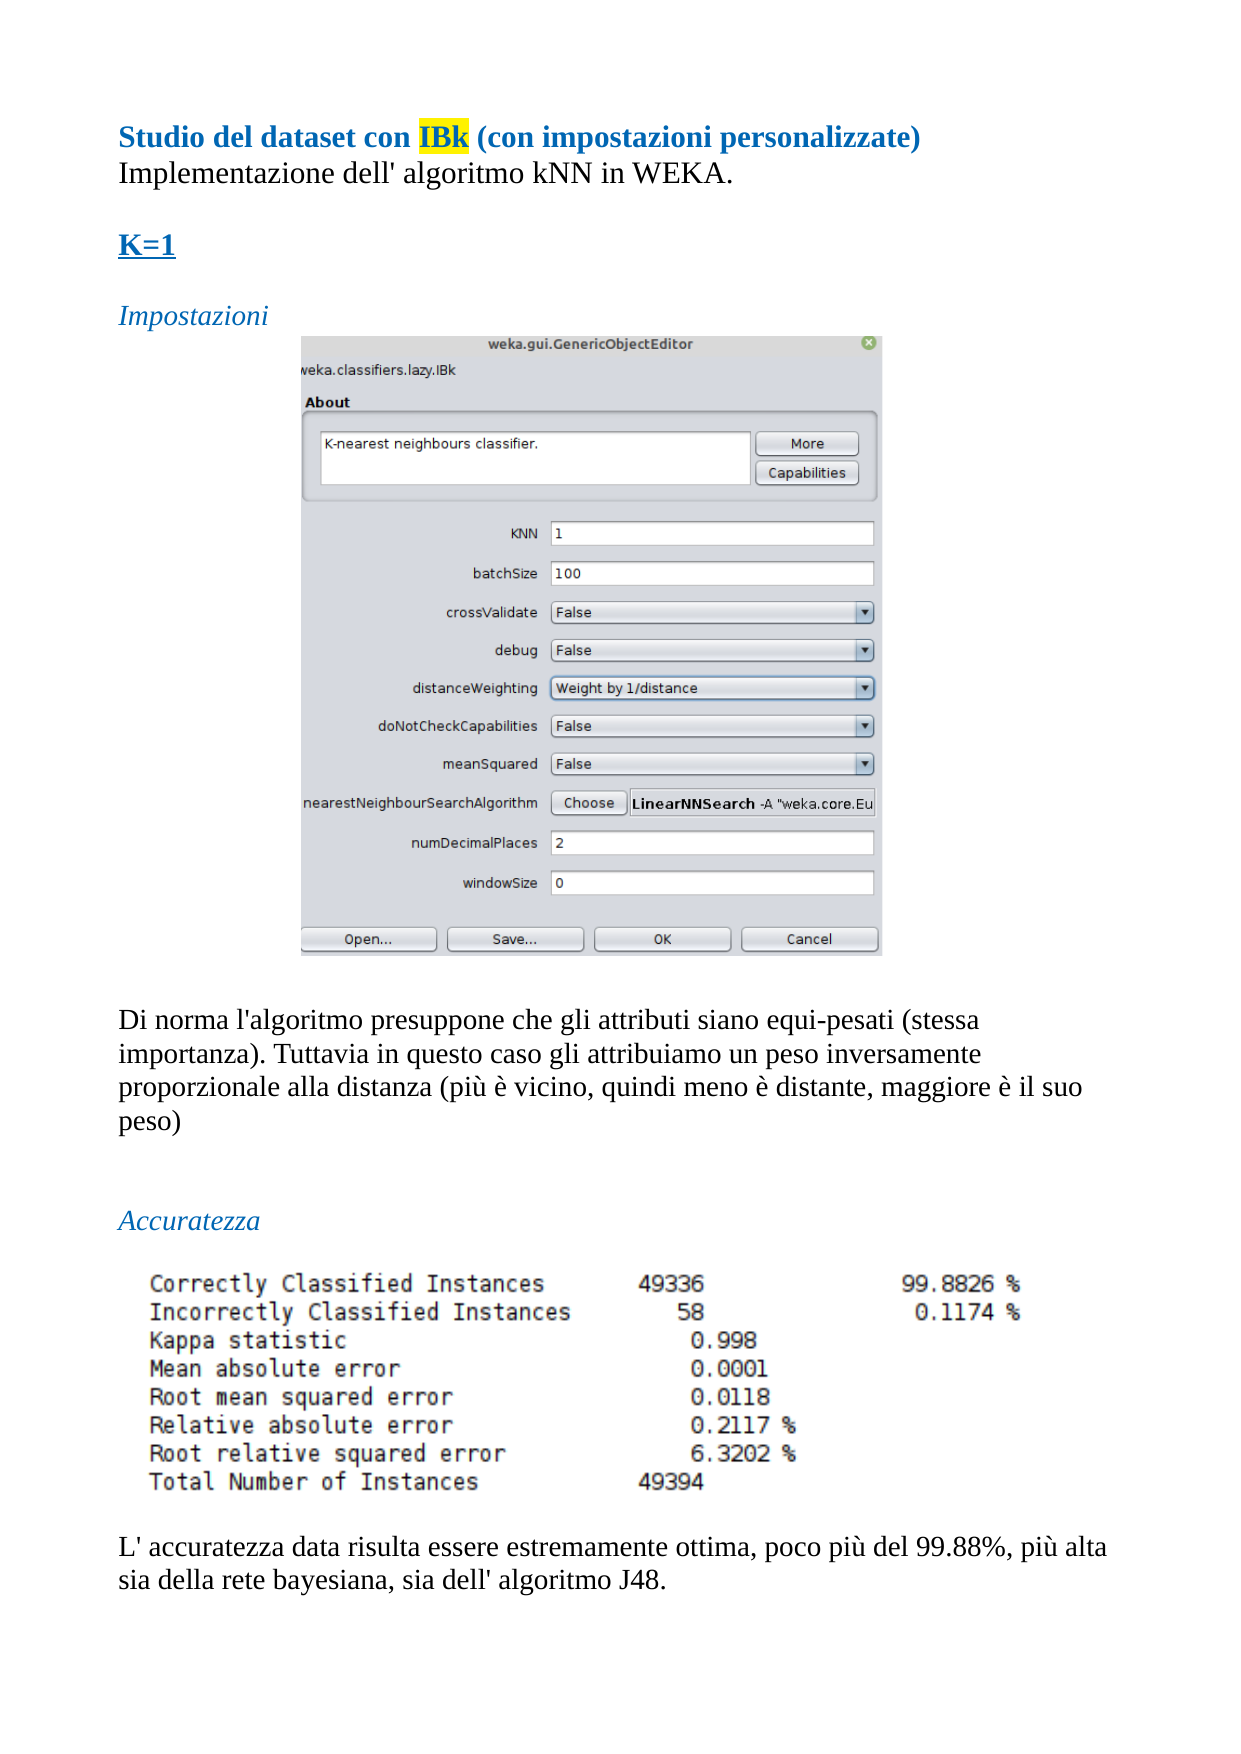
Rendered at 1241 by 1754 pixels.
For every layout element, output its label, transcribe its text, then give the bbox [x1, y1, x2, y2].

text Studio del dataset con IBk (con impostazioni personalizzate) [118, 118, 1122, 154]
text K=1 [118, 226, 1122, 262]
text Implementazione dell' algoritmo kNN in WEKA. [118, 154, 1122, 190]
text Di norma l'algoritmo presuppone che gli attributi siano equi-pesati (stessa importanza). Tuttavia in questo caso gli attribuiamo un peso inversamente proporzionale alla distanza (più è vicino, quindi meno è distante, maggiore è il suo peso) [118, 1002, 1122, 1136]
picture [301, 336, 883, 956]
text L' accuratezza data risulta essere estremamente ottima, poco più del 99.88%, più alta sia della rete bayesiana, sia dell' algoritmo J48. [118, 1529, 1122, 1596]
text Impostazioni [118, 298, 1122, 331]
text Accuratezza [118, 1203, 1122, 1237]
picture [144, 1252, 1071, 1496]
